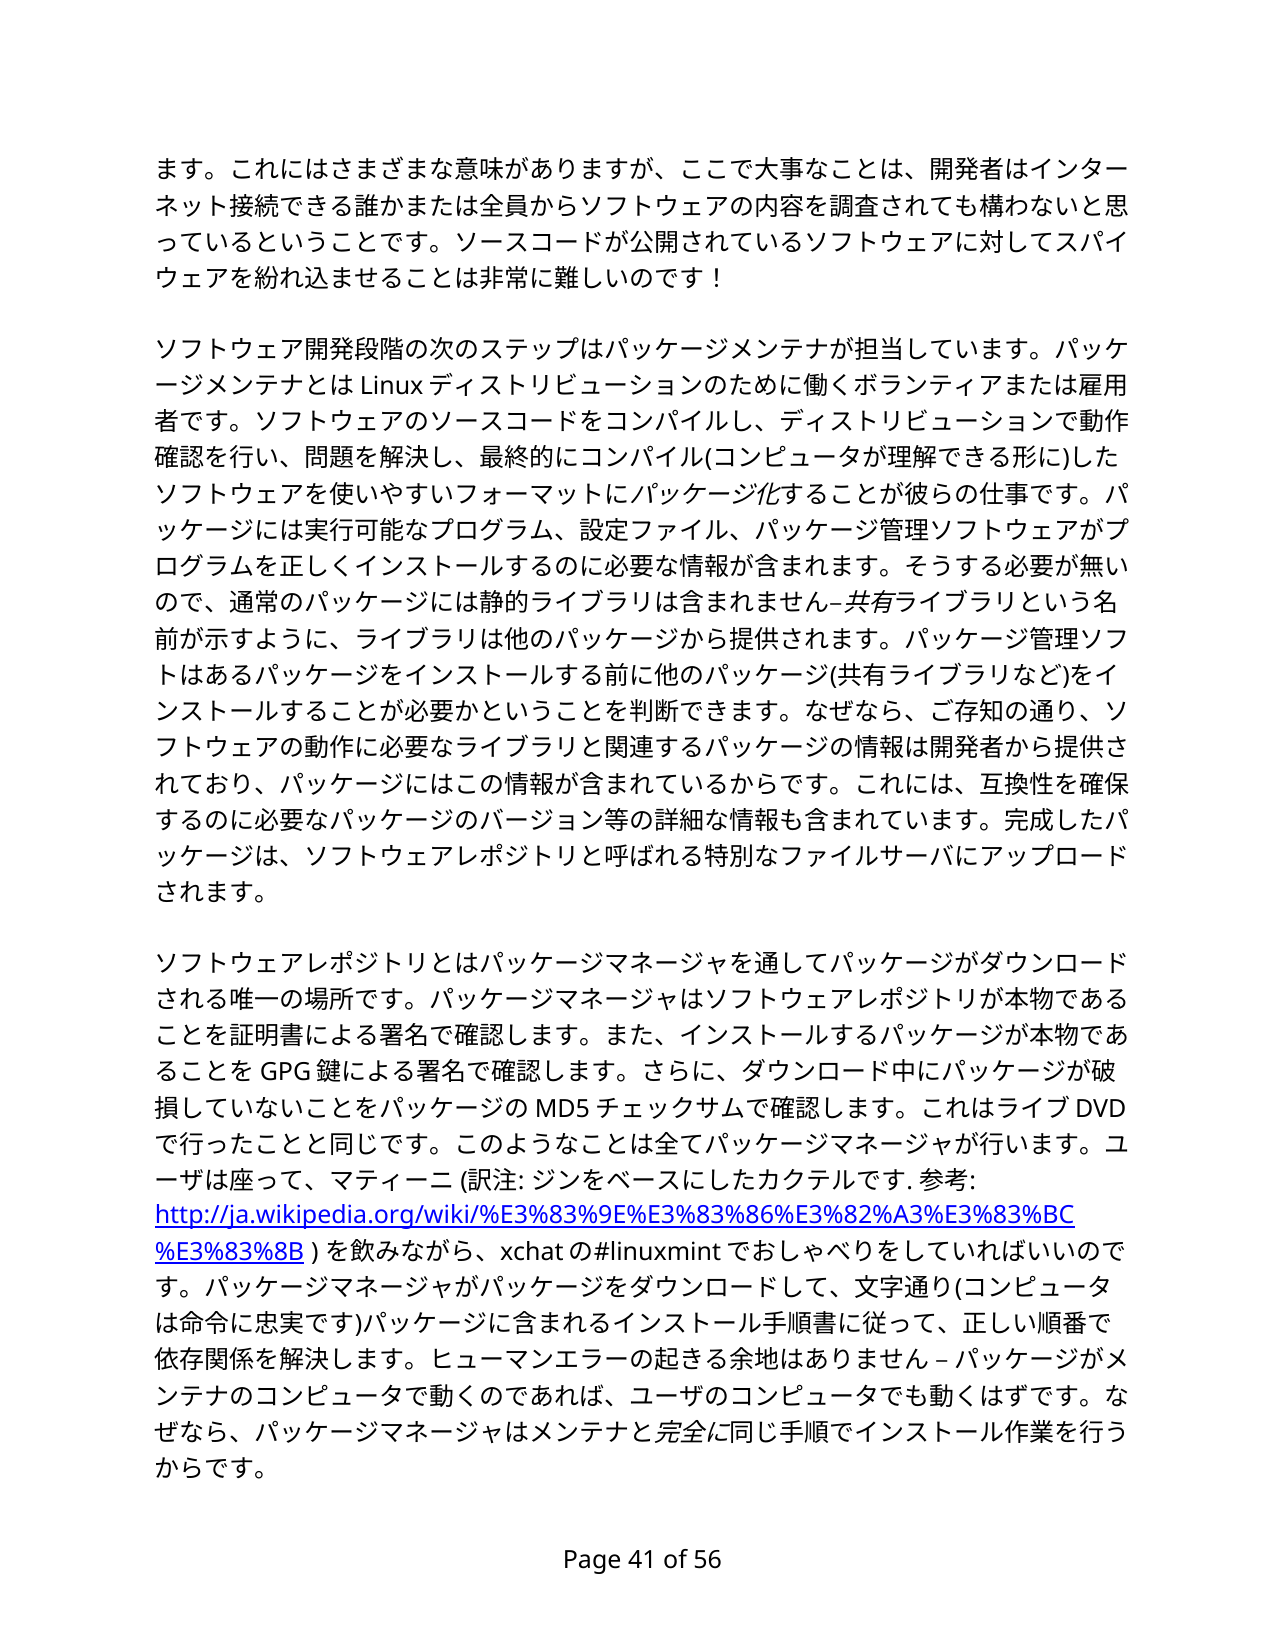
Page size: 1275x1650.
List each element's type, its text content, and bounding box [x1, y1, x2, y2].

text ます。これにはさまざまな意味がありますが、ここで大事なことは、開発者はインターネット接続できる誰かまたは全員からソフトウェアの内容を調査されても構わないと思っているということです。ソースコードが公開されているソフトウェアに対してスパイウェアを紛れ込ませることは非常に難しいのです！ [154, 150, 1130, 295]
text ソフトウェア開発段階の次のステップはパッケージメンテナが担当しています。パッケージメンテナとはLinuxディストリビューションのために働くボランティアまたは雇用者です。ソフトウェアのソースコードをコンパイルし、ディストリビューションで動作確認を行い、問題を解決し、最終的にコンパイル(コンピュータが理解できる形に)したソフトウェアを使いやすいフォーマットにパッケージ化することが彼らの仕事です。パッケージには実行可能なプログラム、設定ファイル、パッケージ管理ソフトウェアがプログラムを正しくインストールするのに必要な情報が含まれます。そうする必要が無いので、通常のパッケージには静的ライブラリは含まれません–共有ライブラリという名前が示すように、ライブラリは他のパッケージから提供されます。パッケージ管理ソフトはあるパッケージをインストールする前に他のパッケージ(共有ライブラリなど)をインストールすることが必要かということを判断できます。なぜなら、ご存知の通り、ソフトウェアの動作に必要なライブラリと関連するパッケージの情報は開発者から提供されており、パッケージにはこの情報が含まれているからです。これには、互換性を確保するのに必要なパッケージのバージョン等の詳細な情報も含まれています。完成したパッケージは、ソフトウェアレポジトリと呼ばれる特別なファイルサーバにアップロードされます。 [154, 329, 1130, 909]
text ソフトウェアレポジトリとはパッケージマネージャを通してパッケージがダウンロードされる唯一の場所です。パッケージマネージャはソフトウェアレポジトリが本物であることを証明書による署名で確認します。また、インストールするパッケージが本物であることをGPG鍵による署名で確認します。さらに、ダウンロード中にパッケージが破損していないことをパッケージのMD5チェックサムで確認します。これはライブDVDで行ったことと同じです。このようなことは全てパッケージマネージャが行います。ユーザは座って、マティーニ (訳注: ジンをベースにしたカクテルです. 参考: http://ja.wikipedia.org/wiki/%E3%83%9E%E3%83%86%E3%82%A3%E3%83%BC%E3%83%8B ) を飲みながら、xchatの#linuxmintでおしゃべりをしていればいいのです。パッケージマネージャがパッケージをダウンロードして、文字通り(コンピュータは命令に忠実です)パッケージに含まれるインストール手順書に従って、正しい順番で依存関係を解決します。ヒューマンエラーの起きる余地はありません – パッケージがメンテナのコンピュータで動くのであれば、ユーザのコンピュータでも動くはずです。なぜなら、パッケージマネージャはメンテナと完全に同じ手順でインストール作業を行うからです。 [154, 943, 1130, 1485]
